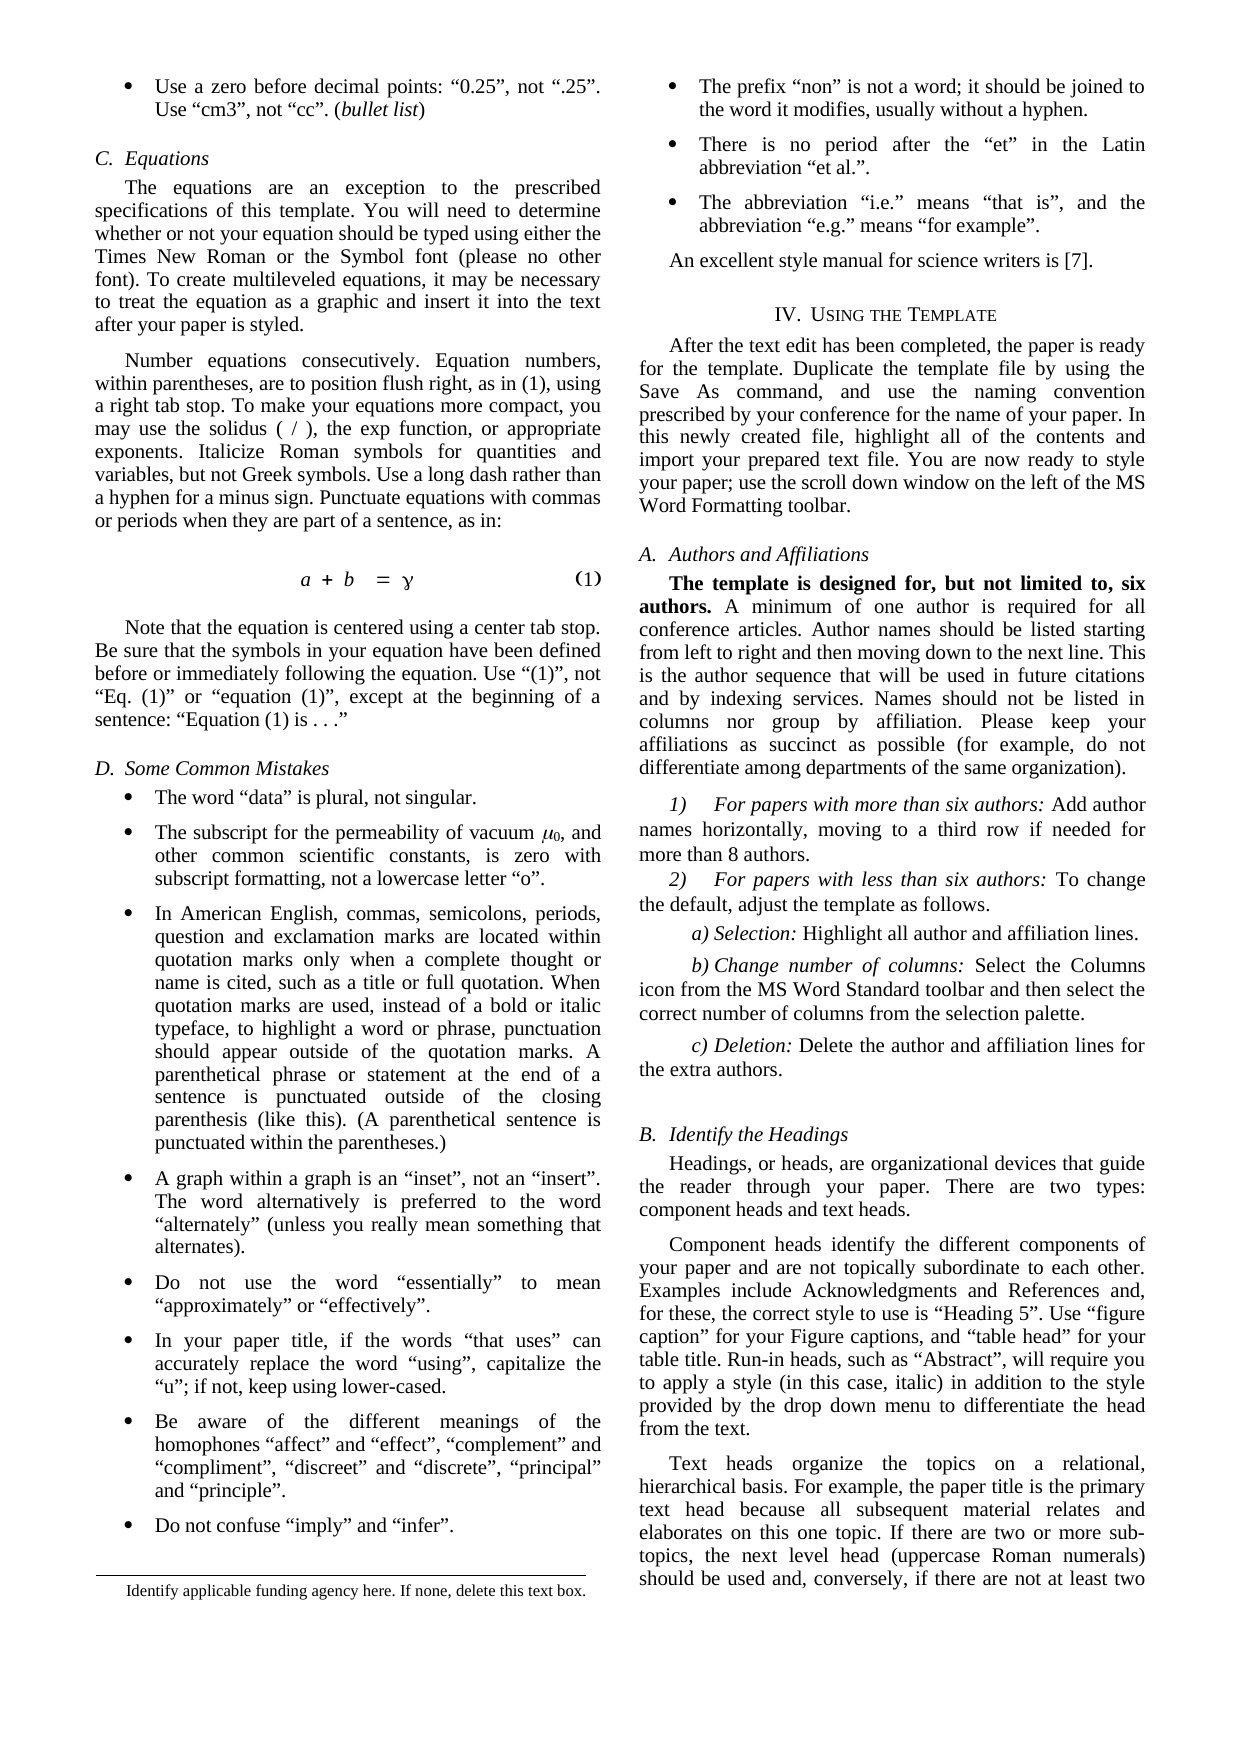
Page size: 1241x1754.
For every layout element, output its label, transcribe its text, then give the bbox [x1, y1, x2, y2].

subtitle Selection: Highlight all author and affiliation lines. [639, 920, 1146, 944]
text An excellent style manual for science writers is [7]. [639, 250, 1146, 272]
subtitle Authors and Affiliations [639, 542, 1146, 566]
text The equations are an exception to the prescribed specifications of this template. You will need to determine whether or not your equation should be typed using either the Times New Roman or the Symbol font (please no other font). To create multileveled equations, it may be necessary to treat the equation as a graphic and insert it into the text after your paper is styled. [94, 176, 601, 336]
text Note that the equation is centered using a center tab stop. Be sure that the symbols in your equation have been defined before or immediately following the equation. Use “(1)”, not “Eq. (1)” or “equation (1)”, except at the beginning of a sentence: “Equation (1) is . . .” [94, 616, 601, 731]
list The prefix “non” is not a word; it should be joined to the word it modifies, usually without a hyphen. [669, 75, 1146, 121]
subtitle Deletion: Delete the author and affiliation lines for the extra authors. [639, 1033, 1146, 1081]
subtitle For papers with less than six authors: To change the default, adjust the template as follows. [639, 866, 1146, 916]
list The subscript for the permeability of vacuum 0, and other common scientific constants, is zero with subscript formatting, not a lowercase letter “o”. [124, 821, 601, 890]
text Text heads organize the topics on a relational, hierarchical basis. For example, the paper title is the primary text head because all subsequent material relates and elaborates on this one topic. If there are two or more sub-topics, the next level head (uppercase Roman numerals) should be used and, conversely, if there are not at least two [639, 1452, 1146, 1590]
subtitle Equations [94, 146, 601, 170]
text Headings, or heads, are organizational devices that guide the reader through your paper. There are two types: component heads and text heads. [639, 1152, 1146, 1221]
text The template is designed for, but not limited to, six authors. A minimum of one author is required for all conference articles. Author names should be listed starting from left to right and then moving down to the next line. This is the author sequence that will be used in future citations and by indexing services. Names should not be listed in columns nor group by affiliation. Please keep your affiliations as succinct as possible (for example, do not differentiate among departments of the same organization). [639, 573, 1146, 779]
list The abbreviation “i.e.” means “that is”, and the abbreviation “e.g.” means “for example”. [669, 191, 1146, 237]
subtitle For papers with more than six authors: Add author names horizontally, moving to a third row if needed for more than 8 authors. [639, 791, 1146, 866]
list In your paper title, if the words “that uses” can accurately replace the word “using”, capitalize the “u”; if not, keep using lower-cased. [124, 1329, 601, 1398]
list Do not confuse “imply” and “infer”. [124, 1514, 601, 1537]
text Component heads identify the different components of your paper and are not topically subordinate to each other. Examples include Acknowledgments and References and, for these, the correct style to use is “Heading 5”. Use “figure caption” for your Figure captions, and “table head” for your table title. Run-in heads, such as “Abstract”, will require you to apply a style (in this case, italic) in addition to the style provided by the drop down menu to differentiate the head from the text. [639, 1234, 1146, 1440]
list Identify applicable funding agency here. If none, delete this text box. [96, 1576, 586, 1599]
list The word “data” is plural, not singular. [124, 786, 601, 809]
text After the text edit has been completed, the paper is ready for the template. Duplicate the template file by using the Save As command, and use the naming convention prescribed by your conference for the name of your paper. In this newly created file, highlight all of the contents and import your prepared text file. You are now ready to style your paper; use the scroll down window on the left of the MS Word Formatting toolbar. [639, 334, 1146, 517]
list A graph within a graph is an “inset”, not an “insert”. The word alternatively is preferred to the word “alternately” (unless you really mean something that alternates). [124, 1167, 601, 1258]
list Use a zero before decimal points: “0.25”, not “.25”. Use “cm3”, not “cc”. (bullet list) [124, 75, 601, 121]
text Number equations consecutively. Equation numbers, within parentheses, are to position flush right, as in (1), using a right tab stop. To make your equations more compact, you may use the solidus ( / ), the exp function, or appropriate exponents. Italicize Roman symbols for quantities and variables, but not Greek symbols. Use a long dash rather than a hyphen for a minus sign. Punctuate equations with commas or periods when they are part of a sentence, as in: [94, 349, 601, 532]
subtitle Using the Template [639, 302, 1146, 326]
list There is no period after the “et” in the Latin abbreviation “et al.”. [669, 133, 1146, 179]
subtitle Identify the Headings [639, 1122, 1146, 1146]
subtitle Change number of columns: Select the Columns icon from the MS Word Standard toolbar and then select the correct number of columns from the selection palette. [639, 953, 1146, 1025]
text ab  [94, 569, 601, 591]
list Do not use the word “essentially” to mean “approximately” or “effectively”. [124, 1271, 601, 1317]
list In American English, commas, semicolons, periods, question and exclamation marks are located within quotation marks only when a complete thought or name is cited, such as a title or full quotation. When quotation marks are used, instead of a bold or italic typeface, to highlight a word or phrase, punctuation should appear outside of the quotation marks. A parenthetical phrase or statement at the end of a sentence is punctuated outside of the closing parenthesis (like this). (A parenthetical sentence is punctuated within the parentheses.) [124, 902, 601, 1154]
list Be aware of the different meanings of the homophones “affect” and “effect”, “complement” and “compliment”, “discreet” and “discrete”, “principal” and “principle”. [124, 1410, 601, 1502]
subtitle Some Common Mistakes [94, 756, 601, 780]
